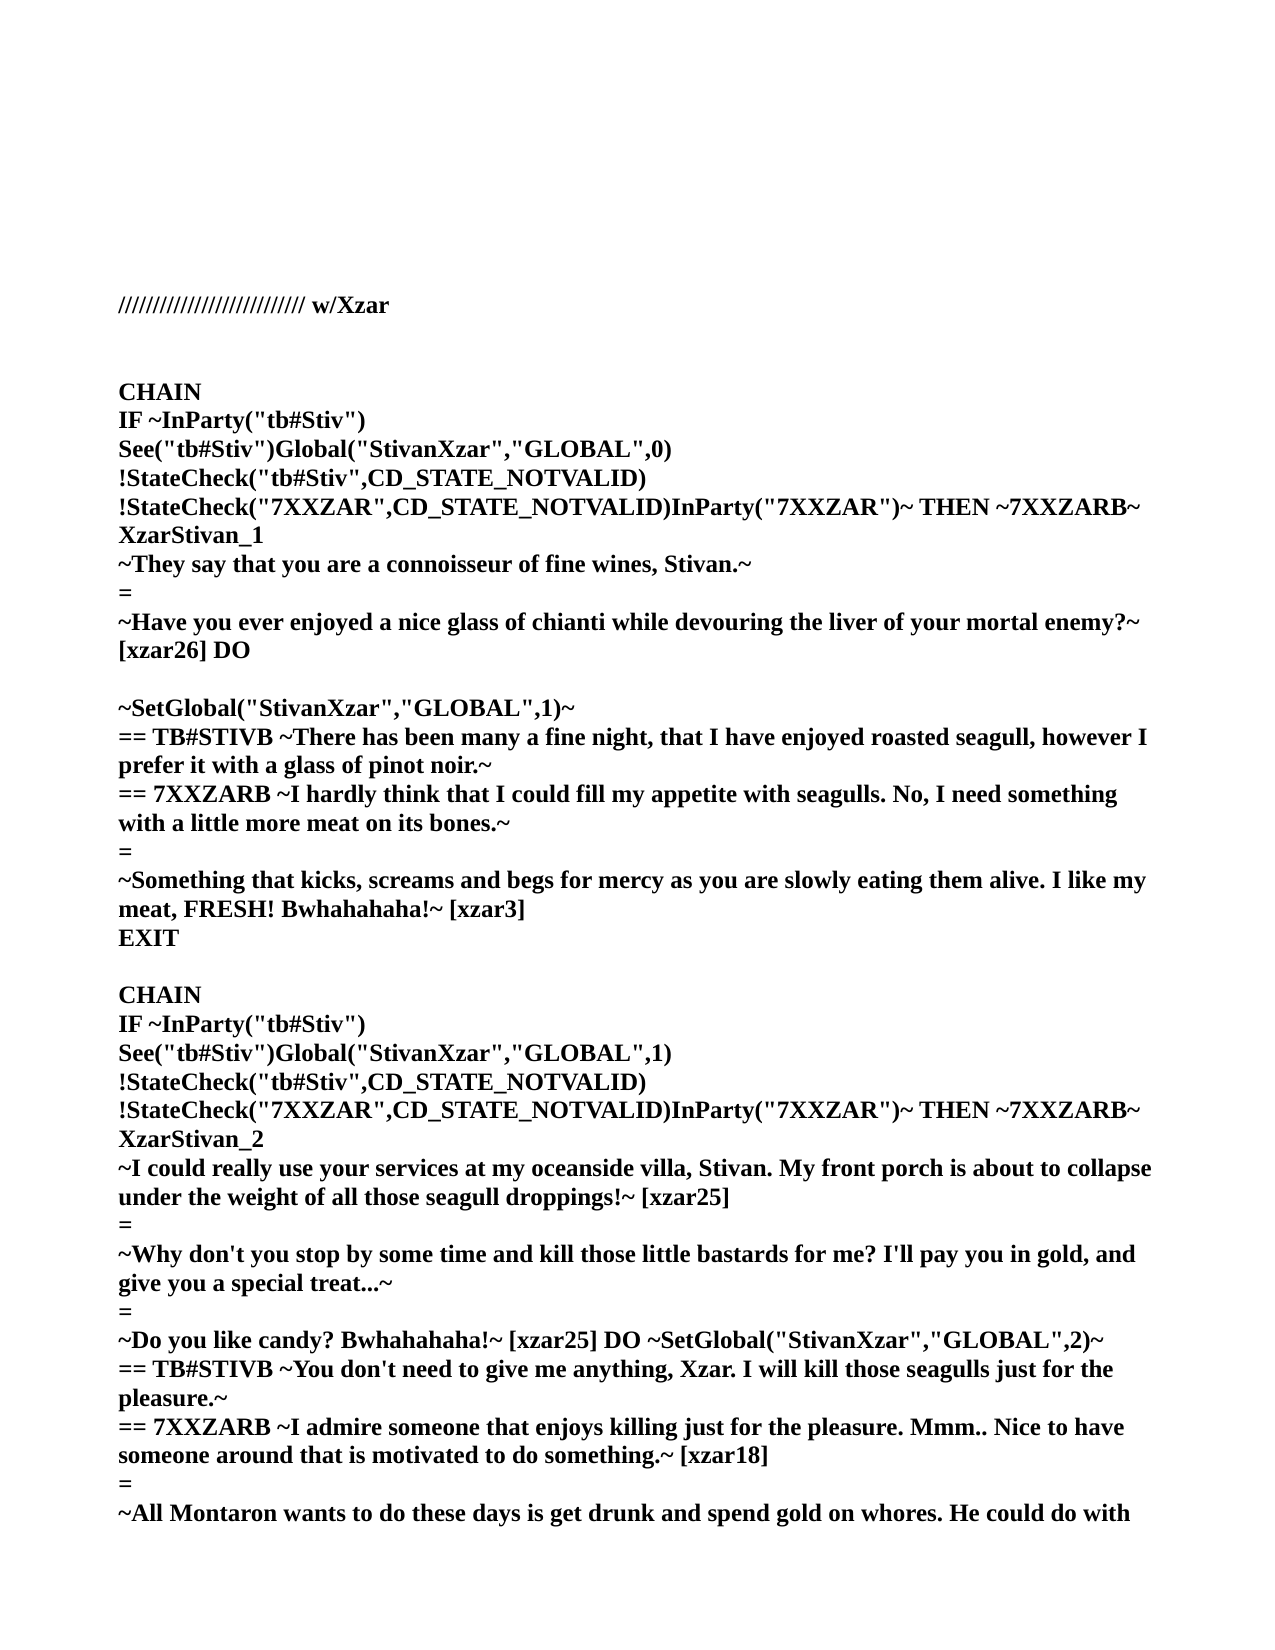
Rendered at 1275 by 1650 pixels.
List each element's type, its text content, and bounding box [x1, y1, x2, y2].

text /////////////////////////// w/Xzar CHAIN IF ~InParty("tb#Stiv") See("tb#Stiv")Global("StivanXzar","GLOBAL",0) !StateCheck("tb#Stiv",CD_STATE_NOTVALID) !StateCheck("7XXZAR",CD_STATE_NOTVALID)InParty("7XXZAR")~ THEN ~7XXZARB~ XzarStivan_1 ~They say that you are a connoisseur of fine wines, Stivan.~ = ~Have you ever enjoyed a nice glass of chianti while devouring the liver of your mortal enemy?~ [xzar26] DO ~SetGlobal("StivanXzar","GLOBAL",1)~ == TB#STIVB ~There has been many a fine night, that I have enjoyed roasted seagull, however I prefer it with a glass of pinot noir.~ == 7XXZARB ~I hardly think that I could fill my appetite with seagulls. No, I need something with a little more meat on its bones.~ = ~Something that kicks, screams and begs for mercy as you are slowly eating them alive. I like my meat, FRESH! Bwhahahaha!~ [xzar3] EXIT CHAIN IF ~InParty("tb#Stiv") See("tb#Stiv")Global("StivanXzar","GLOBAL",1) !StateCheck("tb#Stiv",CD_STATE_NOTVALID) !StateCheck("7XXZAR",CD_STATE_NOTVALID)InParty("7XXZAR")~ THEN ~7XXZARB~ XzarStivan_2 ~I could really use your services at my oceanside villa, Stivan. My front porch is about to collapse under the weight of all those seagull droppings!~ [xzar25] = ~Why don't you stop by some time and kill those little bastards for me? I'll pay you in gold, and give you a special treat...~ = ~Do you like candy? Bwhahahaha!~ [xzar25] DO ~SetGlobal("StivanXzar","GLOBAL",2)~ == TB#STIVB ~You don't need to give me anything, Xzar. I will kill those seagulls just for the pleasure.~ == 7XXZARB ~I admire someone that enjoys killing just for the pleasure. Mmm.. Nice to have someone around that is motivated to do something.~ [xzar18] = ~All Montaron wants to do these days is get drunk and spend gold on whores. He could do with [118, 291, 1157, 1527]
